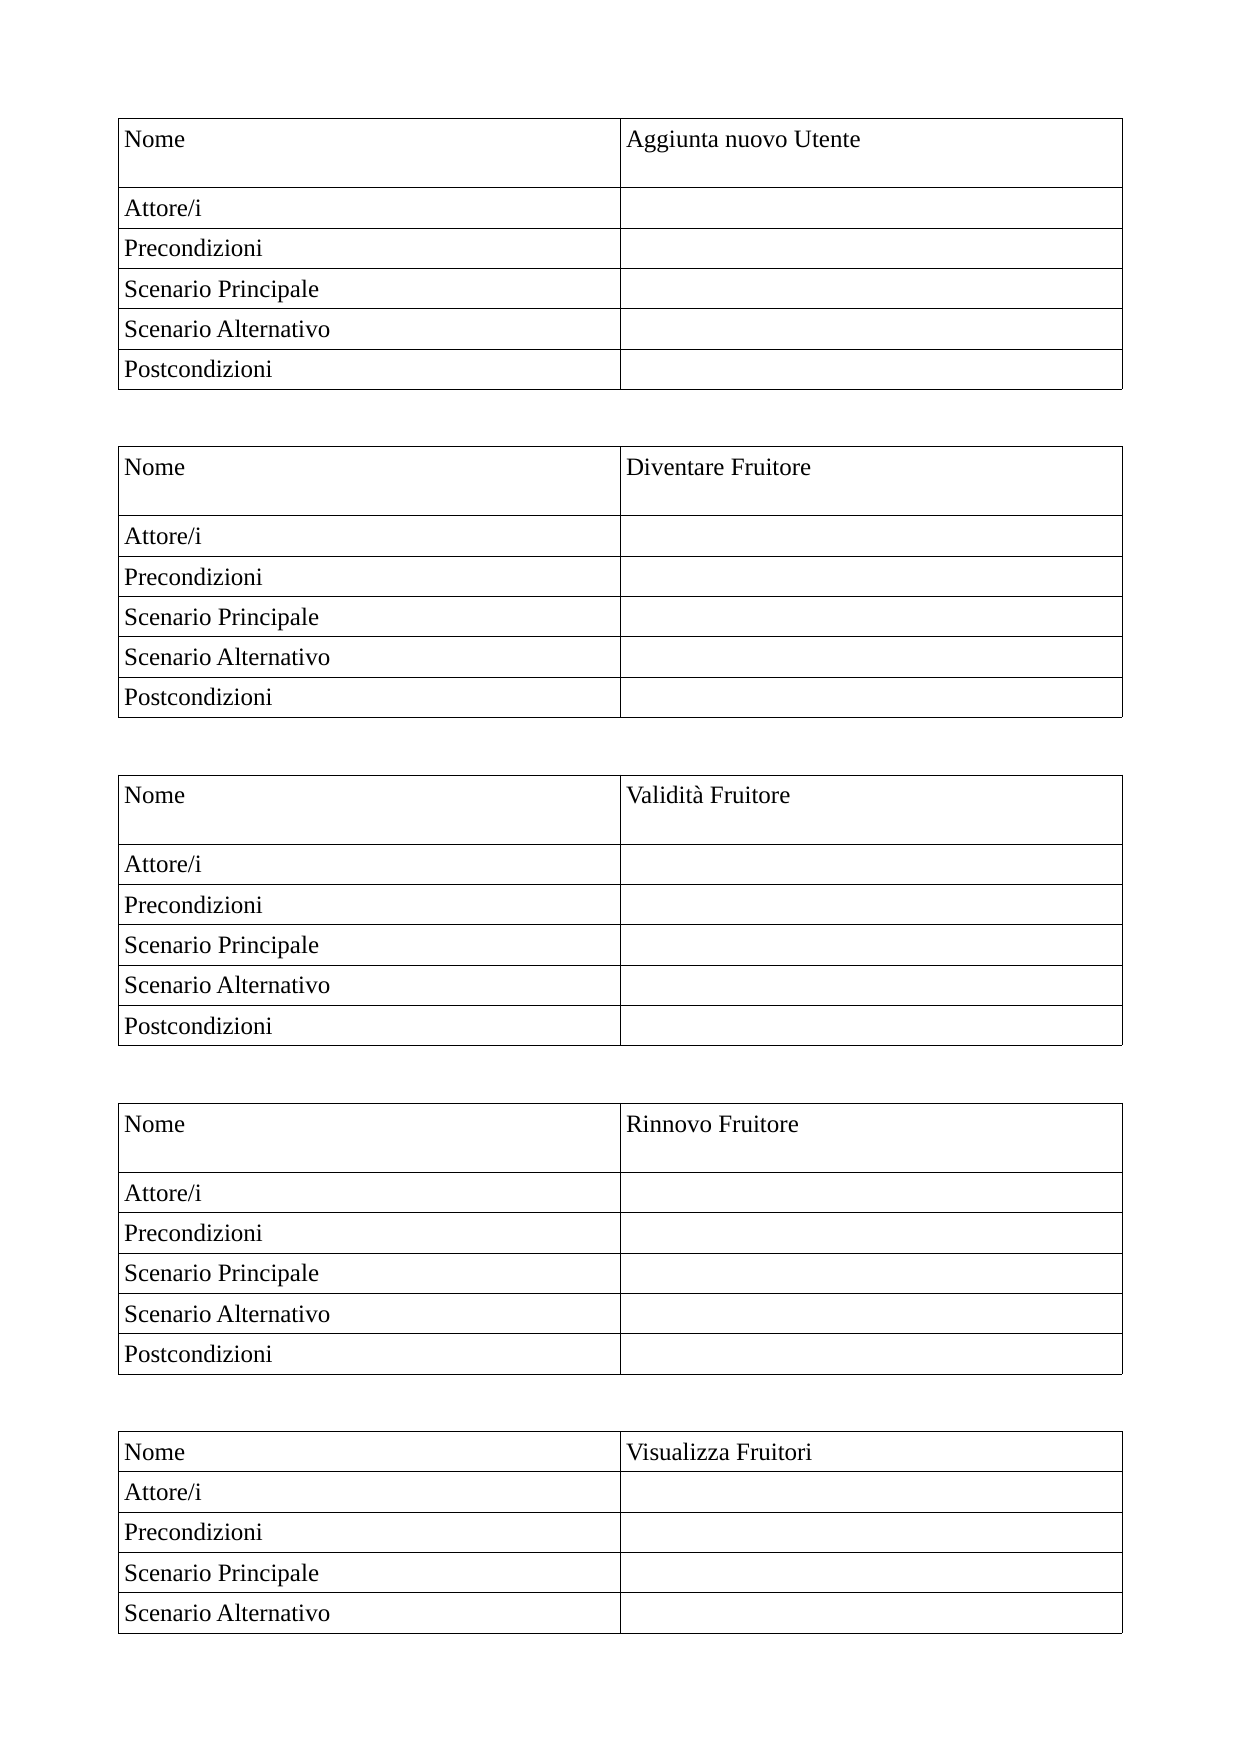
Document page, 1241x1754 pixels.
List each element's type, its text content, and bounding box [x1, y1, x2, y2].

table_cell Scenario Principale [119, 1254, 620, 1293]
table_cell [621, 1213, 1122, 1252]
table_cell Scenario Principale [119, 597, 620, 636]
table_cell Precondizioni [119, 1213, 620, 1252]
table_cell [621, 1513, 1122, 1552]
table_cell Scenario Alternativo [119, 966, 620, 1005]
table_cell Scenario Principale [119, 925, 620, 964]
table_cell [621, 966, 1122, 1005]
table_cell Precondizioni [119, 1513, 620, 1552]
table_header Validità Fruitore [621, 776, 1122, 844]
table_cell [621, 516, 1122, 556]
table_header Nome [119, 1432, 620, 1471]
table_cell Postcondizioni [119, 1334, 620, 1373]
table_cell [621, 1553, 1122, 1592]
table_cell Postcondizioni [119, 1006, 620, 1045]
table_cell Attore/i [119, 188, 620, 227]
table_header Rinnovo Fruitore [621, 1104, 1122, 1172]
table_cell Scenario Principale [119, 1553, 620, 1592]
table_header Visualizza Fruitori [621, 1432, 1122, 1471]
table_cell [621, 637, 1122, 677]
table_cell [621, 309, 1122, 348]
table_cell Postcondizioni [119, 350, 620, 389]
table_cell [621, 557, 1122, 596]
table_cell Scenario Alternativo [119, 309, 620, 348]
table_cell Scenario Alternativo [119, 637, 620, 677]
table_cell Precondizioni [119, 229, 620, 268]
table_cell Scenario Alternativo [119, 1294, 620, 1333]
table_cell Scenario Principale [119, 269, 620, 308]
table_cell [621, 678, 1122, 717]
table_cell Attore/i [119, 1472, 620, 1512]
table_cell Postcondizioni [119, 678, 620, 717]
table_cell [621, 1254, 1122, 1293]
table_header Nome [119, 119, 620, 187]
table_header Aggiunta nuovo Utente [621, 119, 1122, 187]
table_header Nome [119, 447, 620, 515]
table_cell [621, 845, 1122, 884]
table_cell Precondizioni [119, 557, 620, 596]
table_cell [621, 1006, 1122, 1045]
table_cell [621, 925, 1122, 964]
table_cell [621, 229, 1122, 268]
table_cell Attore/i [119, 1173, 620, 1212]
table_cell [621, 1173, 1122, 1212]
table_cell [621, 1472, 1122, 1512]
table_cell [621, 350, 1122, 389]
table_cell Scenario Alternativo [119, 1593, 620, 1633]
table_cell [621, 885, 1122, 924]
table_cell [621, 597, 1122, 636]
table_cell Attore/i [119, 516, 620, 556]
table_cell [621, 1334, 1122, 1373]
table_cell [621, 188, 1122, 227]
table_header Nome [119, 1104, 620, 1172]
table_cell [621, 269, 1122, 308]
table_cell Precondizioni [119, 885, 620, 924]
table_header Diventare Fruitore [621, 447, 1122, 515]
table_header Nome [119, 776, 620, 844]
table_cell [621, 1593, 1122, 1633]
table_cell [621, 1294, 1122, 1333]
table_cell Attore/i [119, 845, 620, 884]
